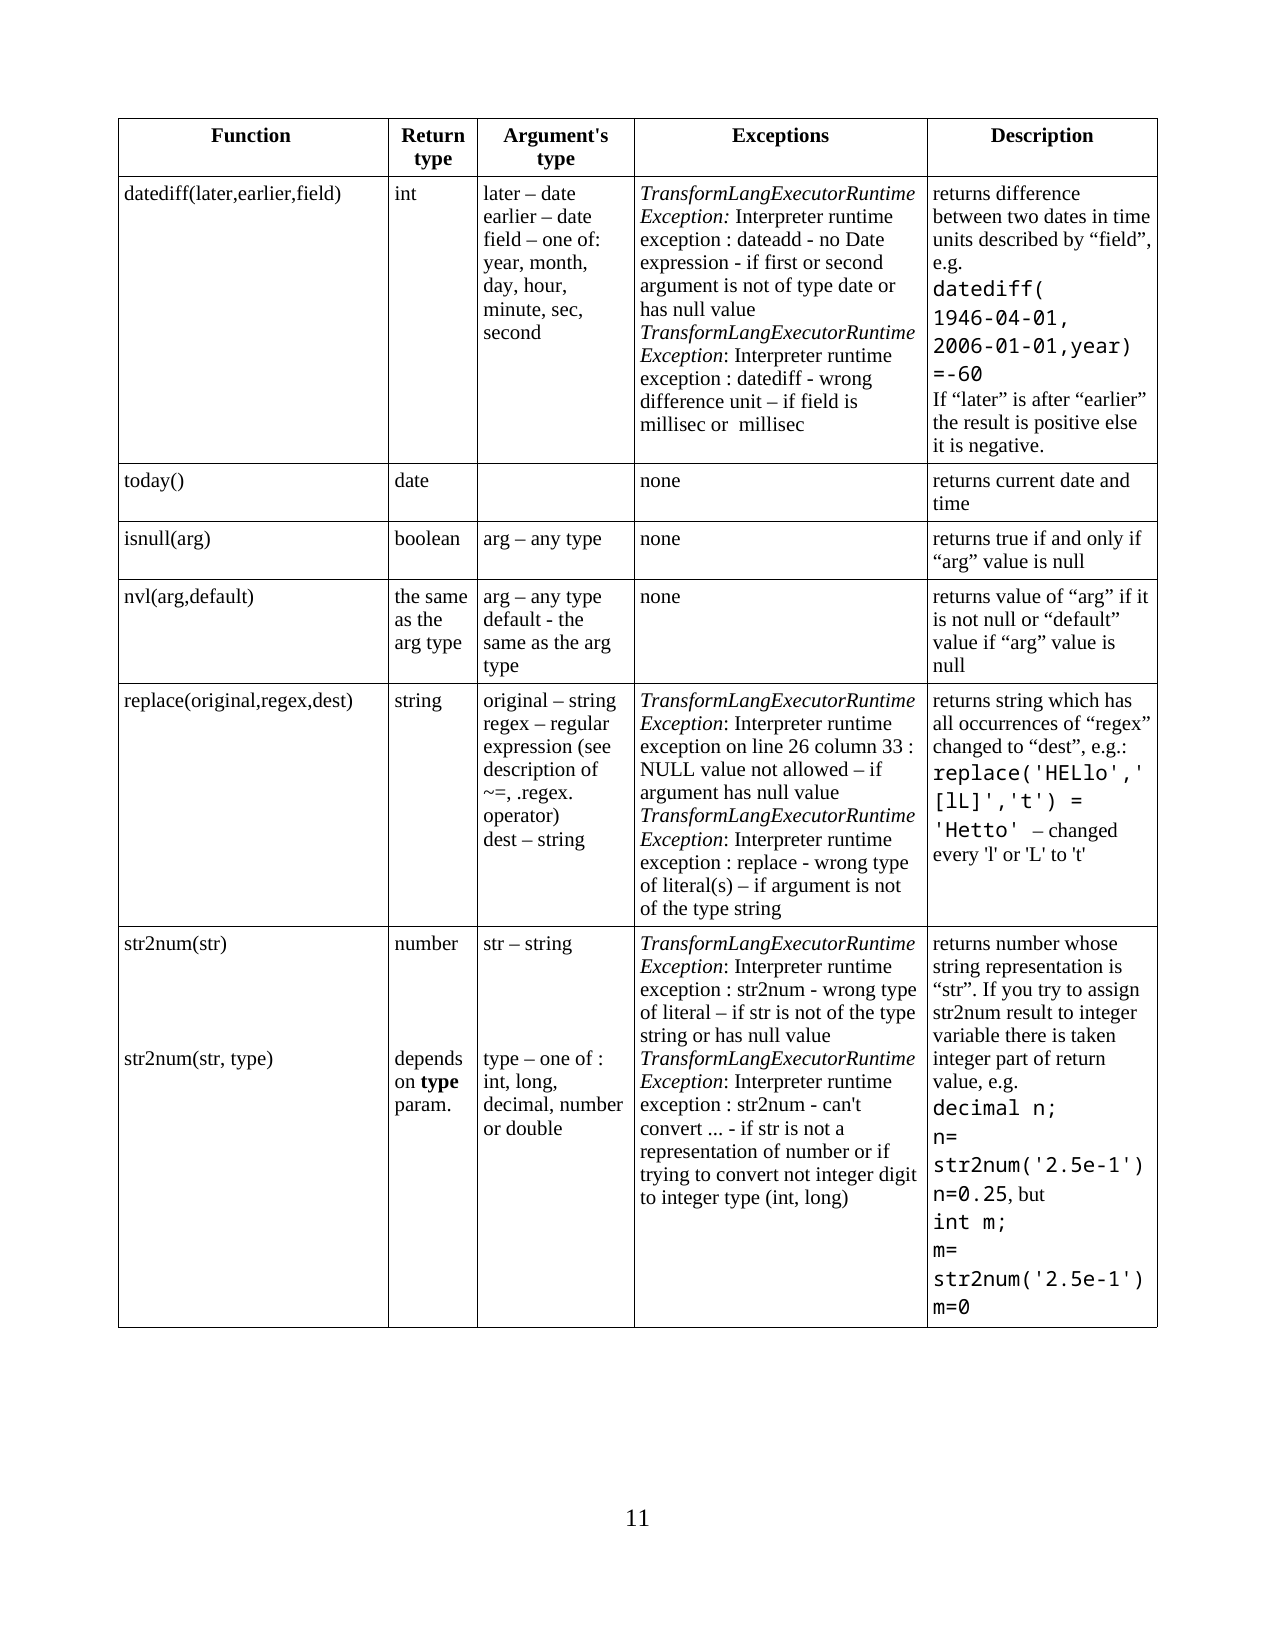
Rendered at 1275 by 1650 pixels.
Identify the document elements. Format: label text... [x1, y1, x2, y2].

table_cell TransformLangExecutorRuntimeException: Interpreter runtime exception on line 26 column 33 : NULL value not allowed – if argument has null value TransformLangExecutorRuntimeException: Interpreter runtime exception : replace - wrong type of literal(s) – if argument is not of the type string [635, 684, 927, 926]
table_cell none [635, 464, 927, 521]
table_cell datediff(later,earlier,field) [119, 177, 388, 463]
table_cell returns true if and only if “arg” value is null [928, 522, 1157, 579]
table_cell int [389, 177, 477, 463]
table_cell isnull(arg) [119, 522, 388, 579]
table_header Description [928, 119, 1157, 176]
table_cell returns number whose string representation is “str”. If you try to assign str2num result to integer variable there is taken integer part of return value, e.g. decimal n; n= str2num('2.5e-1') n=0.25, but int m; m= str2num('2.5e-1') m=0 [928, 927, 1157, 1327]
table_cell original – string regex – regular expression (see description of ~=, .regex. operator) dest – string [478, 684, 634, 926]
table_cell [478, 464, 634, 521]
table_cell none [635, 580, 927, 683]
table_header Return type [389, 119, 477, 176]
table_cell boolean [389, 522, 477, 579]
table_cell none [635, 522, 927, 579]
table_cell string [389, 684, 477, 926]
table_cell arg – any type default - the same as the arg type [478, 580, 634, 683]
table_header Exceptions [635, 119, 927, 176]
table_cell returns current date and time [928, 464, 1157, 521]
table_cell returns string which has all occurrences of “regex” changed to “dest”, e.g.: replace('HELlo','[lL]','t') = 'Hetto' – changed every 'l' or 'L' to 't' [928, 684, 1157, 926]
table_cell later – date earlier – date field – one of: year, month, day, hour, minute, sec, second [478, 177, 634, 463]
table_cell TransformLangExecutorRuntimeException: Interpreter runtime exception : str2num - wrong type of literal – if str is not of the type string or has null value TransformLangExecutorRuntimeException: Interpreter runtime exception : str2num - can't convert ... - if str is not a representation of number or if trying to convert not integer digit to integer type (int, long) [635, 927, 927, 1327]
table_header Function [119, 119, 388, 176]
table_cell the same as the arg type [389, 580, 477, 683]
table_cell str – string type – one of : int, long, decimal, number or double [478, 927, 634, 1327]
table_cell TransformLangExecutorRuntimeException: Interpreter runtime exception : dateadd - no Date expression - if first or second argument is not of type date or has null value TransformLangExecutorRuntimeException: Interpreter runtime exception : datediff - wrong difference unit – if field is millisec or millisec [635, 177, 927, 463]
table_cell number depends on type param. [389, 927, 477, 1327]
table_cell nvl(arg,default) [119, 580, 388, 683]
table_cell returns value of “arg” if it is not null or “default” value if “arg” value is null [928, 580, 1157, 683]
table_cell date [389, 464, 477, 521]
table_cell replace(original,regex,dest) [119, 684, 388, 926]
table_cell returns difference between two dates in time units described by “field”, e.g. datediff( 1946-04-01, 2006-01-01,year) =-60 If “later” is after “earlier” the result is positive else it is negative. [928, 177, 1157, 463]
table_header Argument's type [478, 119, 634, 176]
table_cell str2num(str) str2num(str, type) [119, 927, 388, 1327]
table_cell today() [119, 464, 388, 521]
table_cell arg – any type [478, 522, 634, 579]
